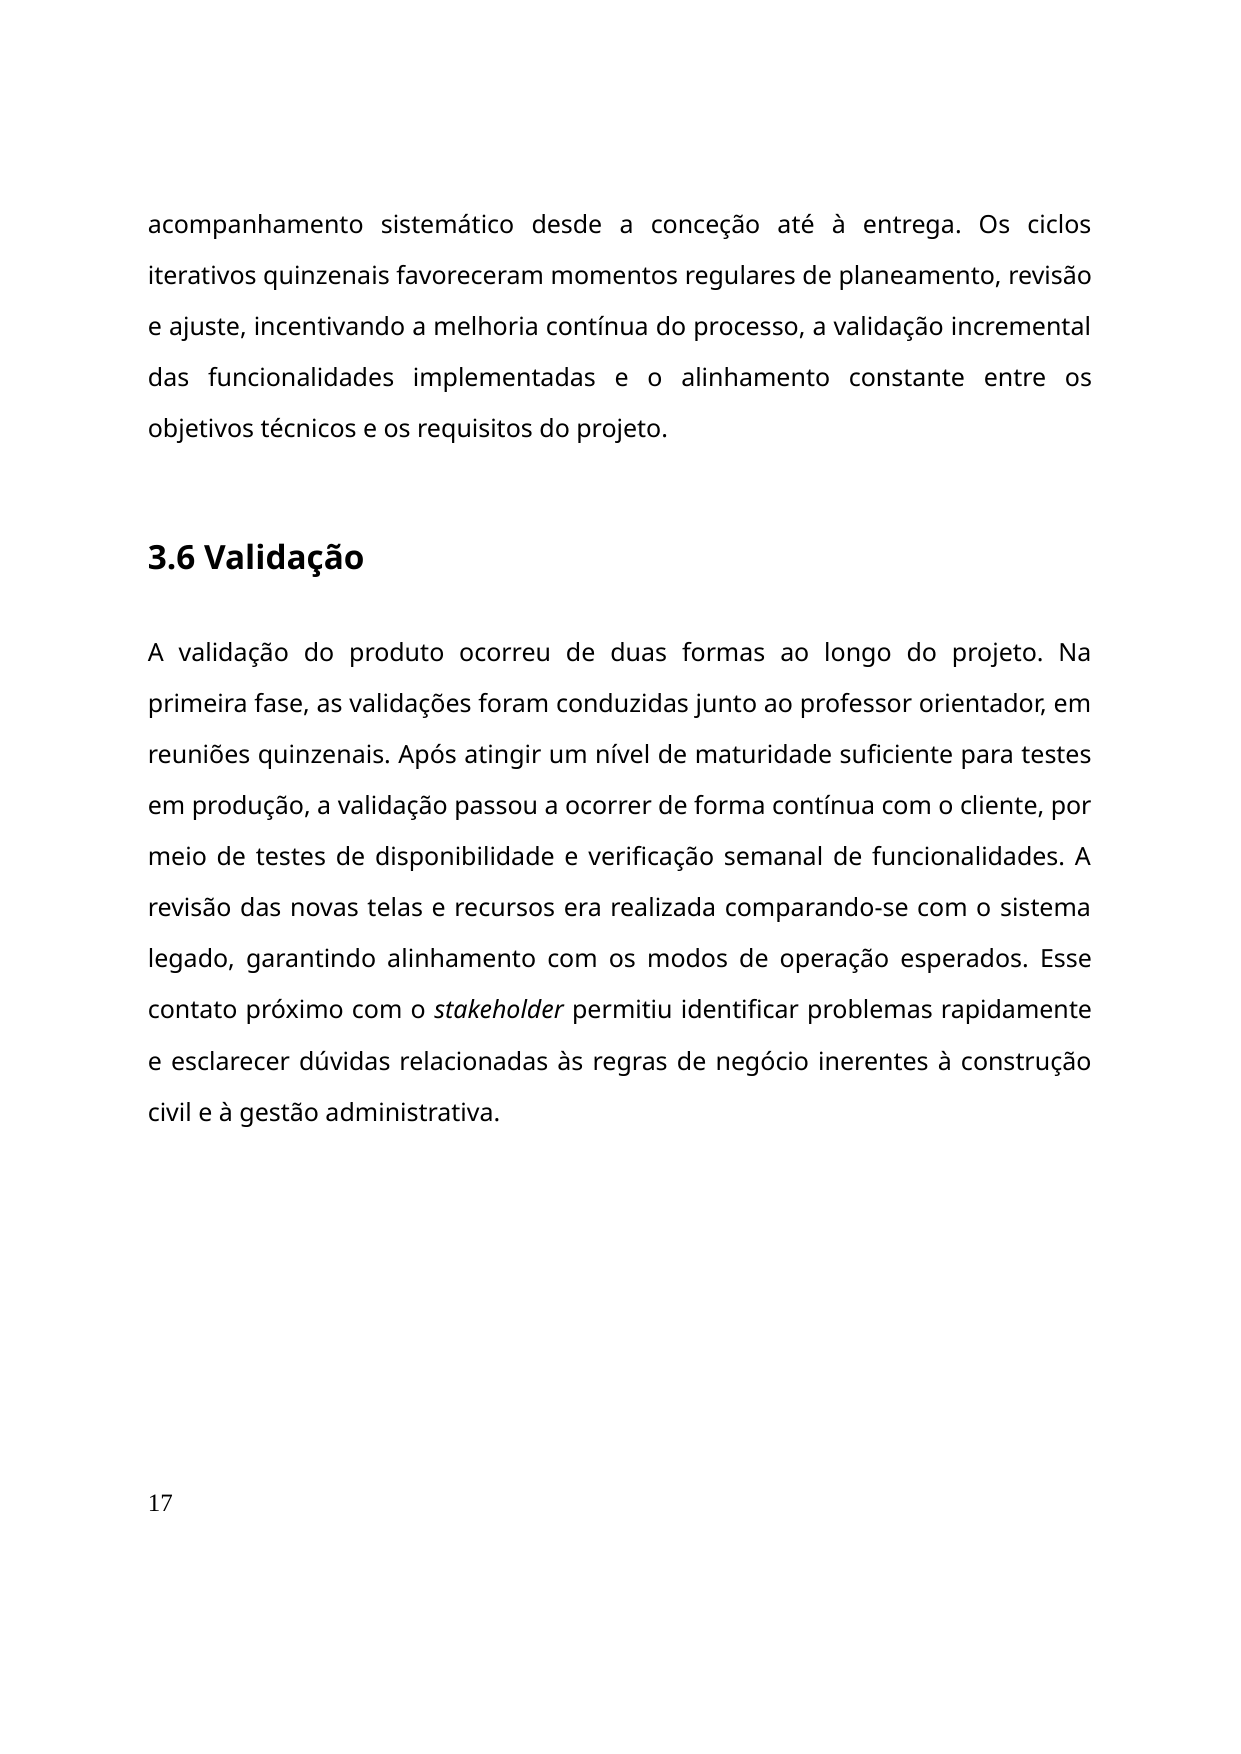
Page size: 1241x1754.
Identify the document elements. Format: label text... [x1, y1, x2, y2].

subtitle 3.6 Validação [148, 534, 1093, 579]
text A validação do produto ocorreu de duas formas ao longo do projeto. Na primeira fase, as validações foram conduzidas junto ao professor orientador, em reuniões quinzenais. Após atingir um nível de maturidade suficiente para testes em produção, a validação passou a ocorrer de forma contínua com o cliente, por meio de testes de disponibilidade e verificação semanal de funcionalidades. A revisão das novas telas e recursos era realizada comparando-se com o sistema legado, garantindo alinhamento com os modos de operação esperados. Esse contato próximo com o stakeholder permitiu identificar problemas rapidamente e esclarecer dúvidas relacionadas às regras de negócio inerentes à construção civil e à gestão administrativa. [148, 635, 1093, 1128]
text acompanhamento sistemático desde a conceção até à entrega. Os ciclos iterativos quinzenais favoreceram momentos regulares de planeamento, revisão e ajuste, incentivando a melhoria contínua do processo, a validação incremental das funcionalidades implementadas e o alinhamento constante entre os objetivos técnicos e os requisitos do projeto. [148, 207, 1093, 445]
